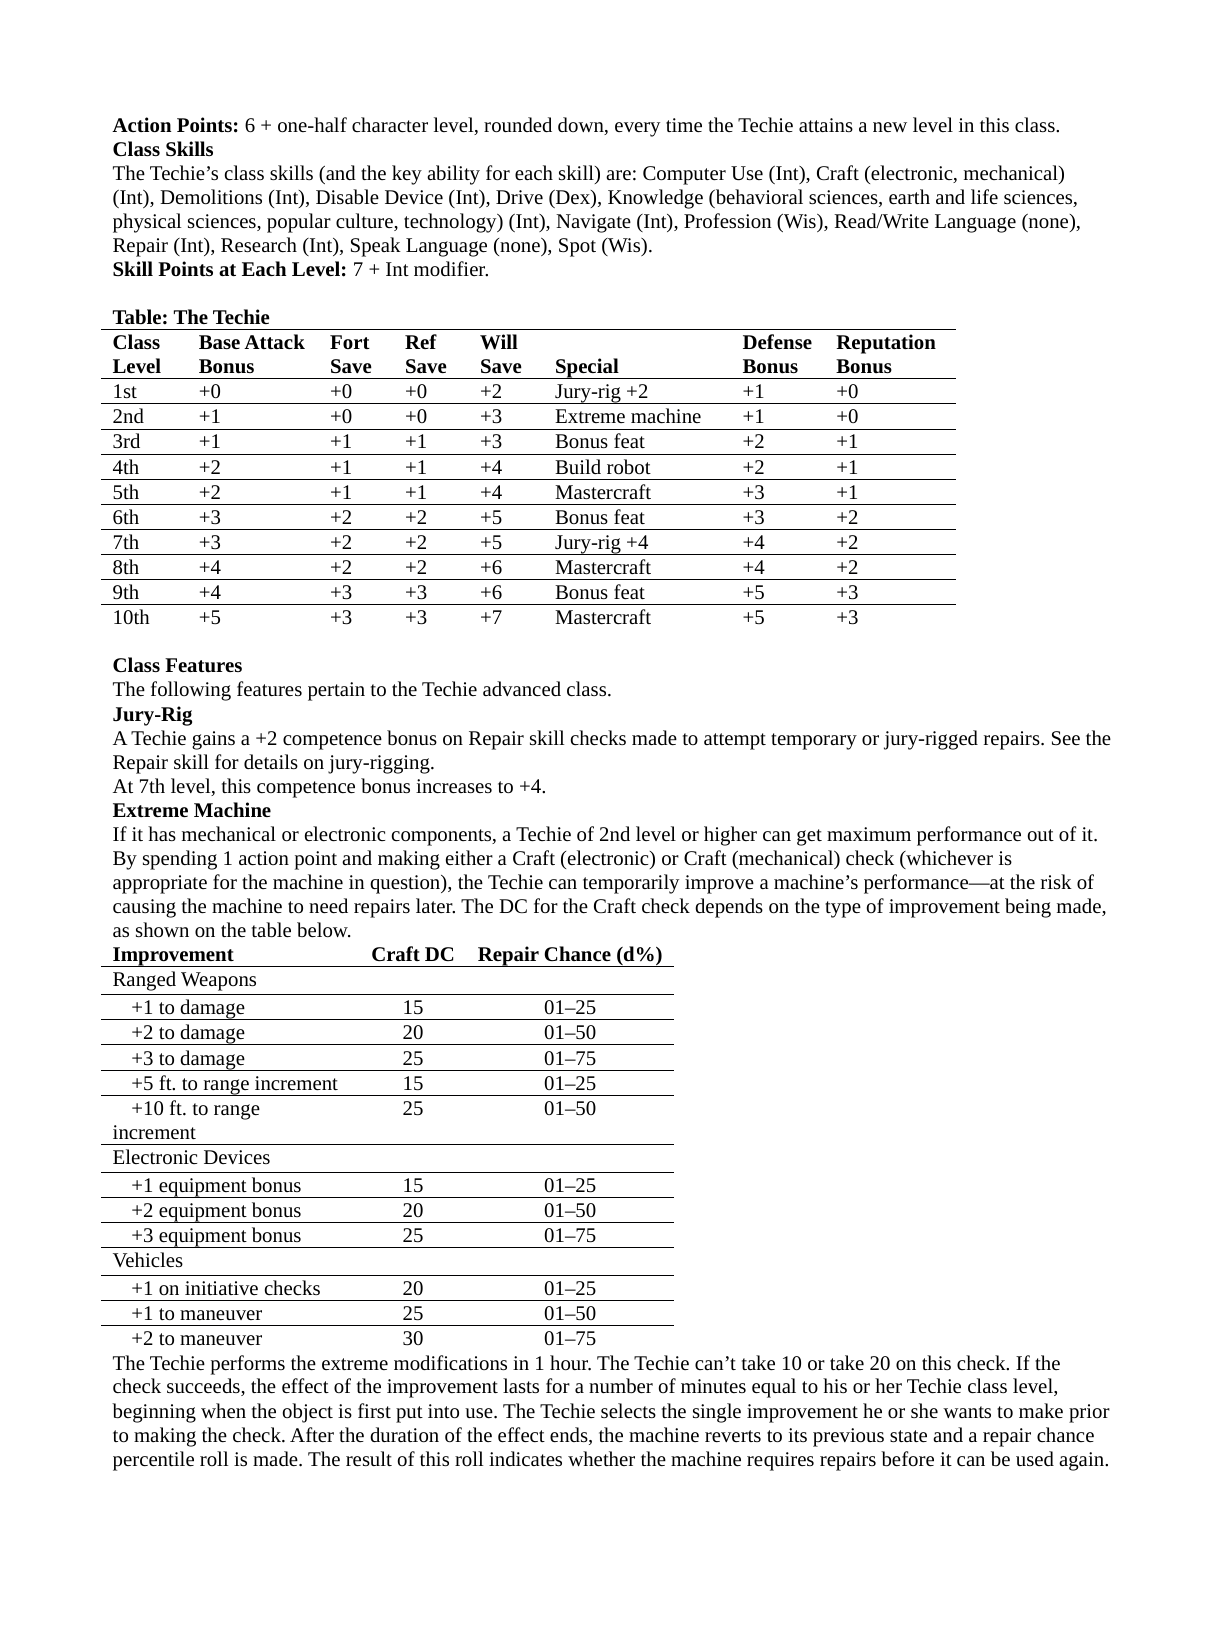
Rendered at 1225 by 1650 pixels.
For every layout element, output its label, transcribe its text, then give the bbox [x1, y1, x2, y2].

table_cell Bonus feat [544, 580, 731, 604]
table_cell 01–25 [466, 1071, 674, 1094]
table_cell 7th [101, 530, 187, 554]
table_cell +4 [731, 555, 825, 579]
text The Techie performs the extreme modifications in 1 hour. The Techie can’t take 10 or take 20 on this check. If the check succeeds, the effect of the improvement lasts for a number of minutes equal to his or her Techie class level, beginning when the object is first put into use. The Techie selects the single improvement he or she wants to make prior to making the check. After the duration of the effect ends, the machine reverts to its previous state and a repair chance percentile roll is made. The result of this roll indicates whether the machine re­quires repairs before it can be used again. [112, 1350, 1112, 1471]
table_cell [360, 967, 466, 994]
table_cell 01–50 [466, 1198, 674, 1222]
table_cell +2 [825, 530, 956, 554]
table_cell +3 [469, 404, 544, 428]
text Skill Points at Each Level: 7 + Int modifier. [112, 257, 1112, 281]
table_cell +1 [731, 404, 825, 428]
table_cell +2 [394, 555, 469, 579]
table_cell +1 [188, 430, 319, 453]
subtitle Class Skills [112, 137, 1112, 161]
table_cell 1st [101, 379, 187, 403]
table_cell +5 [469, 505, 544, 529]
table_cell Ref Save [394, 330, 469, 378]
table_cell 01–25 [466, 1276, 674, 1300]
table_cell +1 [825, 455, 956, 479]
table_cell +3 [731, 505, 825, 529]
table_cell 3rd [101, 430, 187, 453]
table_cell Class Level [101, 330, 187, 378]
table_cell Mastercraft [544, 555, 731, 579]
table_cell 25 [360, 1096, 466, 1144]
table_cell +1 [394, 480, 469, 504]
table_cell +1 [825, 430, 956, 453]
table_cell Bonus feat [544, 505, 731, 529]
table_cell 10th [101, 605, 187, 629]
table_cell +2 [188, 455, 319, 479]
table_cell +3 [319, 605, 394, 629]
table_cell 20 [360, 1020, 466, 1044]
table_cell Electronic Devices [101, 1145, 359, 1172]
table_cell [466, 967, 674, 994]
table_cell 01–50 [466, 1096, 674, 1144]
text The following features pertain to the Techie advanced class. [112, 677, 1112, 701]
table_header Craft DC [360, 942, 466, 966]
table_cell +3 [188, 530, 319, 554]
table_cell +3 [825, 580, 956, 604]
text If it has mechanical or electronic components, a Techie of 2nd level or higher can get maximum performance out of it. [112, 822, 1112, 846]
table_cell Defense Bonus [731, 330, 825, 378]
table_cell 5th [101, 480, 187, 504]
table_cell +2 to damage [101, 1020, 359, 1044]
table_cell +6 [469, 555, 544, 579]
table_cell +1 equipment bonus [101, 1173, 359, 1197]
table_cell 20 [360, 1198, 466, 1222]
table_cell [360, 1248, 466, 1275]
table_cell Bonus feat [544, 430, 731, 453]
table_cell +3 [188, 505, 319, 529]
table_cell 01–75 [466, 1326, 674, 1350]
table_cell +0 [825, 379, 956, 403]
table_cell +2 [319, 530, 394, 554]
table_cell +5 [188, 605, 319, 629]
table_cell 01–75 [466, 1223, 674, 1247]
table_cell +10 ft. to range increment [101, 1096, 359, 1144]
table_cell +2 [394, 530, 469, 554]
table_cell +3 [469, 430, 544, 453]
table_cell +2 [469, 379, 544, 403]
table_cell 4th [101, 455, 187, 479]
table_cell +1 [731, 379, 825, 403]
table_cell +6 [469, 580, 544, 604]
subtitle Class Features [112, 653, 1112, 677]
subtitle Extreme Machine [112, 798, 1112, 822]
table_cell +4 [469, 455, 544, 479]
text By spending 1 action point and making either a Craft (electronic) or Craft (mechanical) check (whichever is appropriate for the machine in question), the Techie can temporarily improve a machine’s performance—at the risk of causing the machine to need repairs later. The DC for the Craft check depends on the type of improvement being made, as shown on the table below. [112, 846, 1112, 942]
table_header Repair Chance (d%) [466, 942, 674, 966]
table_cell Jury-rig +4 [544, 530, 731, 554]
table_cell +0 [825, 404, 956, 428]
table_cell 6th [101, 505, 187, 529]
table_cell [360, 1145, 466, 1172]
table_cell +3 [394, 605, 469, 629]
table_cell +3 [394, 580, 469, 604]
table_cell 8th [101, 555, 187, 579]
table_cell +1 [188, 404, 319, 428]
table_cell +4 [188, 555, 319, 579]
table_cell +3 [319, 580, 394, 604]
table_cell Extreme machine [544, 404, 731, 428]
table_cell Will Save [469, 330, 544, 378]
table_cell 20 [360, 1276, 466, 1300]
table_cell +1 [319, 455, 394, 479]
table_cell +5 [469, 530, 544, 554]
table_cell +4 [188, 580, 319, 604]
table_cell +2 [825, 555, 956, 579]
table_cell +2 equipment bonus [101, 1198, 359, 1222]
table_cell Ranged Weapons [101, 967, 359, 994]
table_header Table: The Techie [101, 305, 956, 329]
table_cell 25 [360, 1045, 466, 1069]
table_cell Special [544, 330, 731, 378]
table_cell Base Attack Bonus [188, 330, 319, 378]
table_cell Mastercraft [544, 605, 731, 629]
table_cell +5 ft. to range increment [101, 1071, 359, 1094]
table_cell 9th [101, 580, 187, 604]
table_cell 15 [360, 995, 466, 1019]
table_cell +0 [188, 379, 319, 403]
table_cell +2 [394, 505, 469, 529]
table_cell +0 [394, 379, 469, 403]
table_cell +2 [319, 505, 394, 529]
table_cell Mastercraft [544, 480, 731, 504]
table_cell 01–75 [466, 1045, 674, 1069]
table_cell +3 [731, 480, 825, 504]
table_cell +5 [731, 580, 825, 604]
text At 7th level, this competence bonus increases to +4. [112, 774, 1112, 798]
subtitle Jury-Rig [112, 701, 1112, 726]
table_cell +7 [469, 605, 544, 629]
table_cell +3 equipment bonus [101, 1223, 359, 1247]
table_cell +1 [319, 430, 394, 453]
table_cell +1 [825, 480, 956, 504]
table_cell +2 [731, 430, 825, 453]
table_cell +1 on initiative checks [101, 1276, 359, 1300]
table_cell +1 [394, 430, 469, 453]
table_cell Build robot [544, 455, 731, 479]
table_cell +4 [731, 530, 825, 554]
text Action Points: 6 + one-half character level, rounded down, every time the Techie attains a new level in this class. [112, 112, 1112, 137]
table_cell +1 to maneuver [101, 1301, 359, 1325]
table_cell +0 [319, 379, 394, 403]
table_cell 2nd [101, 404, 187, 428]
table_cell 01–25 [466, 1173, 674, 1197]
table_header Improvement [101, 942, 359, 966]
table_cell 25 [360, 1301, 466, 1325]
table_cell +1 [319, 480, 394, 504]
table_cell +0 [319, 404, 394, 428]
table_cell Reputation Bonus [825, 330, 956, 378]
table_cell +2 to maneuver [101, 1326, 359, 1350]
table_cell +0 [394, 404, 469, 428]
table_cell [466, 1248, 674, 1275]
table_cell +1 to damage [101, 995, 359, 1019]
table_cell 15 [360, 1173, 466, 1197]
table_cell +3 [825, 605, 956, 629]
table_cell Vehicles [101, 1248, 359, 1275]
table_cell +2 [188, 480, 319, 504]
table_cell 01–25 [466, 995, 674, 1019]
text A Techie gains a +2 competence bonus on Repair skill checks made to attempt temporary or jury-rigged repairs. See the Repair skill for details on jury-rigging. [112, 726, 1112, 774]
table_cell +1 [394, 455, 469, 479]
table_cell [466, 1145, 674, 1172]
table_cell 01–50 [466, 1020, 674, 1044]
table_cell Jury-rig +2 [544, 379, 731, 403]
table_cell +4 [469, 480, 544, 504]
table_cell +3 to damage [101, 1045, 359, 1069]
table_cell Fort Save [319, 330, 394, 378]
table_cell 01–50 [466, 1301, 674, 1325]
table_cell +2 [731, 455, 825, 479]
table_cell 15 [360, 1071, 466, 1094]
table_cell +2 [319, 555, 394, 579]
table_cell 25 [360, 1223, 466, 1247]
table_cell +2 [825, 505, 956, 529]
text The Techie’s class skills (and the key ability for each skill) are: Computer Use (Int), Craft (electronic, mechanical) (Int), Demolitions (Int), Disable Device (Int), Drive (Dex), Knowledge (behavioral sciences, earth and life sciences, physical sciences, popular culture, technology) (Int), Navigate (Int), Profession (Wis), Read/Write Language (none), Repair (Int), Research (Int), Speak Language (none), Spot (Wis). [112, 161, 1112, 257]
table_cell 30 [360, 1326, 466, 1350]
table_cell +5 [731, 605, 825, 629]
